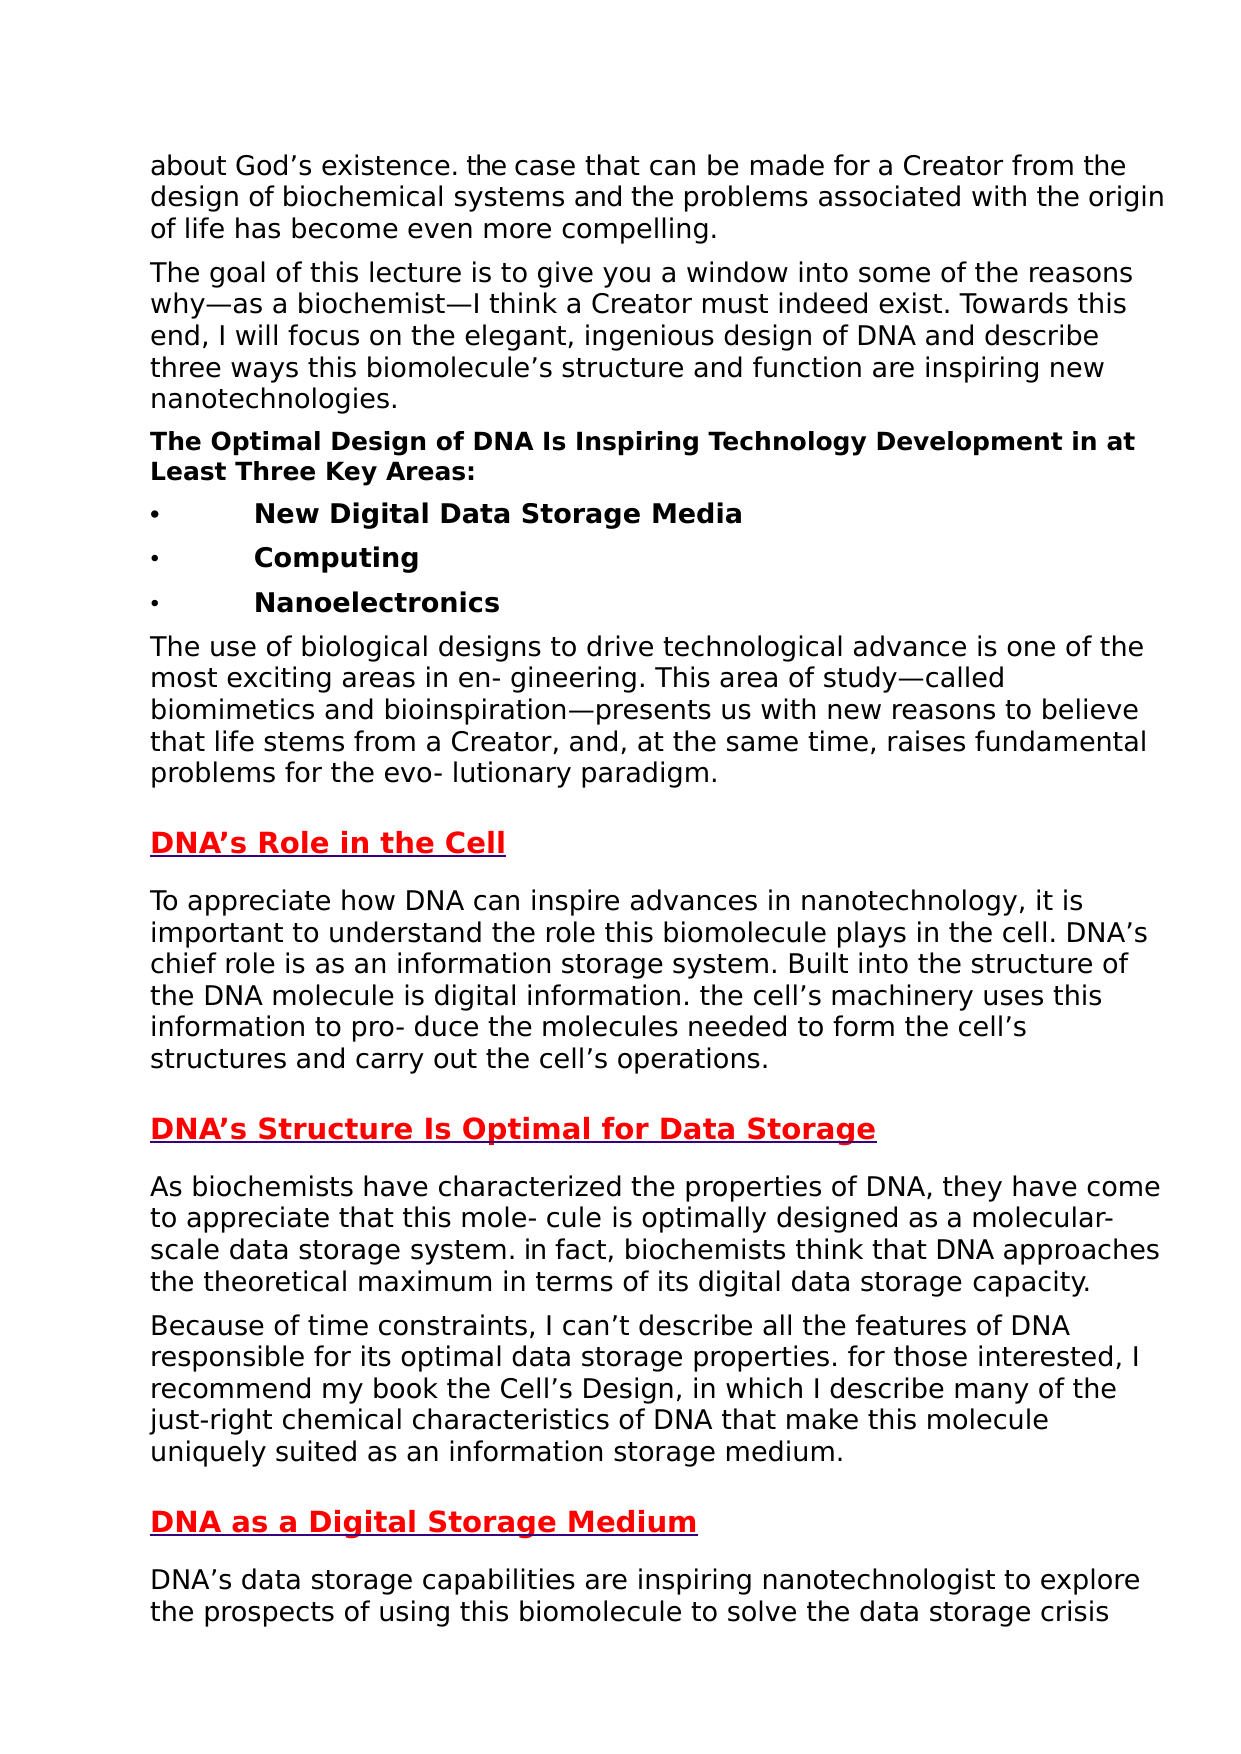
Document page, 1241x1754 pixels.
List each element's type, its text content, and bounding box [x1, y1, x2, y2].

text The goal of this lecture is to give you a window into some of the reasons why—as a biochemist—I think a Creator must indeed exist. Towards this end, I will focus on the elegant, ingenious design of DNA and describe three ways this biomolecule’s structure and function are inspiring new nanotechnologies. [150, 257, 1165, 415]
text Because of time constraints, I can’t describe all the features of DNA responsible for its optimal data storage properties. for those interested, I recommend my book the Cell’s Design, in which I describe many of the just-right chemical characteristics of DNA that make this molecule uniquely suited as an information storage medium. [150, 1310, 1165, 1468]
subtitle DNA’s Role in the Cell [150, 826, 1165, 860]
list New Digital Data Storage Media [150, 498, 1165, 530]
subtitle DNA as a Digital Storage Medium [150, 1505, 1165, 1539]
text DNA’s data storage capabilities are inspiring nanotechnologist to explore the prospects of using this biomolecule to solve the data storage crisis [150, 1564, 1165, 1627]
list Nanoelectronics [150, 587, 1165, 619]
text To appreciate how DNA can inspire advances in nanotechnology, it is important to understand the role this biomolecule plays in the cell. DNA’s chief role is as an information storage system. Built into the structure of the DNA molecule is digital information. the cell’s machinery uses this information to pro- duce the molecules needed to form the cell’s structures and carry out the cell’s operations. [150, 885, 1165, 1075]
list Computing [150, 543, 1165, 574]
subtitle DNA’s Structure Is Optimal for Data Storage [150, 1112, 1165, 1146]
text The use of biological designs to drive technological advance is one of the most exciting areas in en- gineering. This area of study—called biomimetics and bioinspiration—presents us with new reasons to believe that life stems from a Creator, and, at the same time, raises fundamental problems for the evo- lutionary paradigm. [150, 631, 1165, 789]
text As biochemists have characterized the properties of DNA, they have come to appreciate that this mole- cule is optimally designed as a molecular-scale data storage system. in fact, biochemists think that DNA approaches the theoretical maximum in terms of its digital data storage capacity. [150, 1171, 1165, 1297]
text about God’s existence. the case that can be made for a Creator from the design of biochemical systems and the problems associated with the origin of life has become even more compelling. [150, 150, 1165, 245]
text The Optimal Design of DNA Is Inspiring Technology Development in at Least Three Key Areas: [150, 427, 1165, 486]
